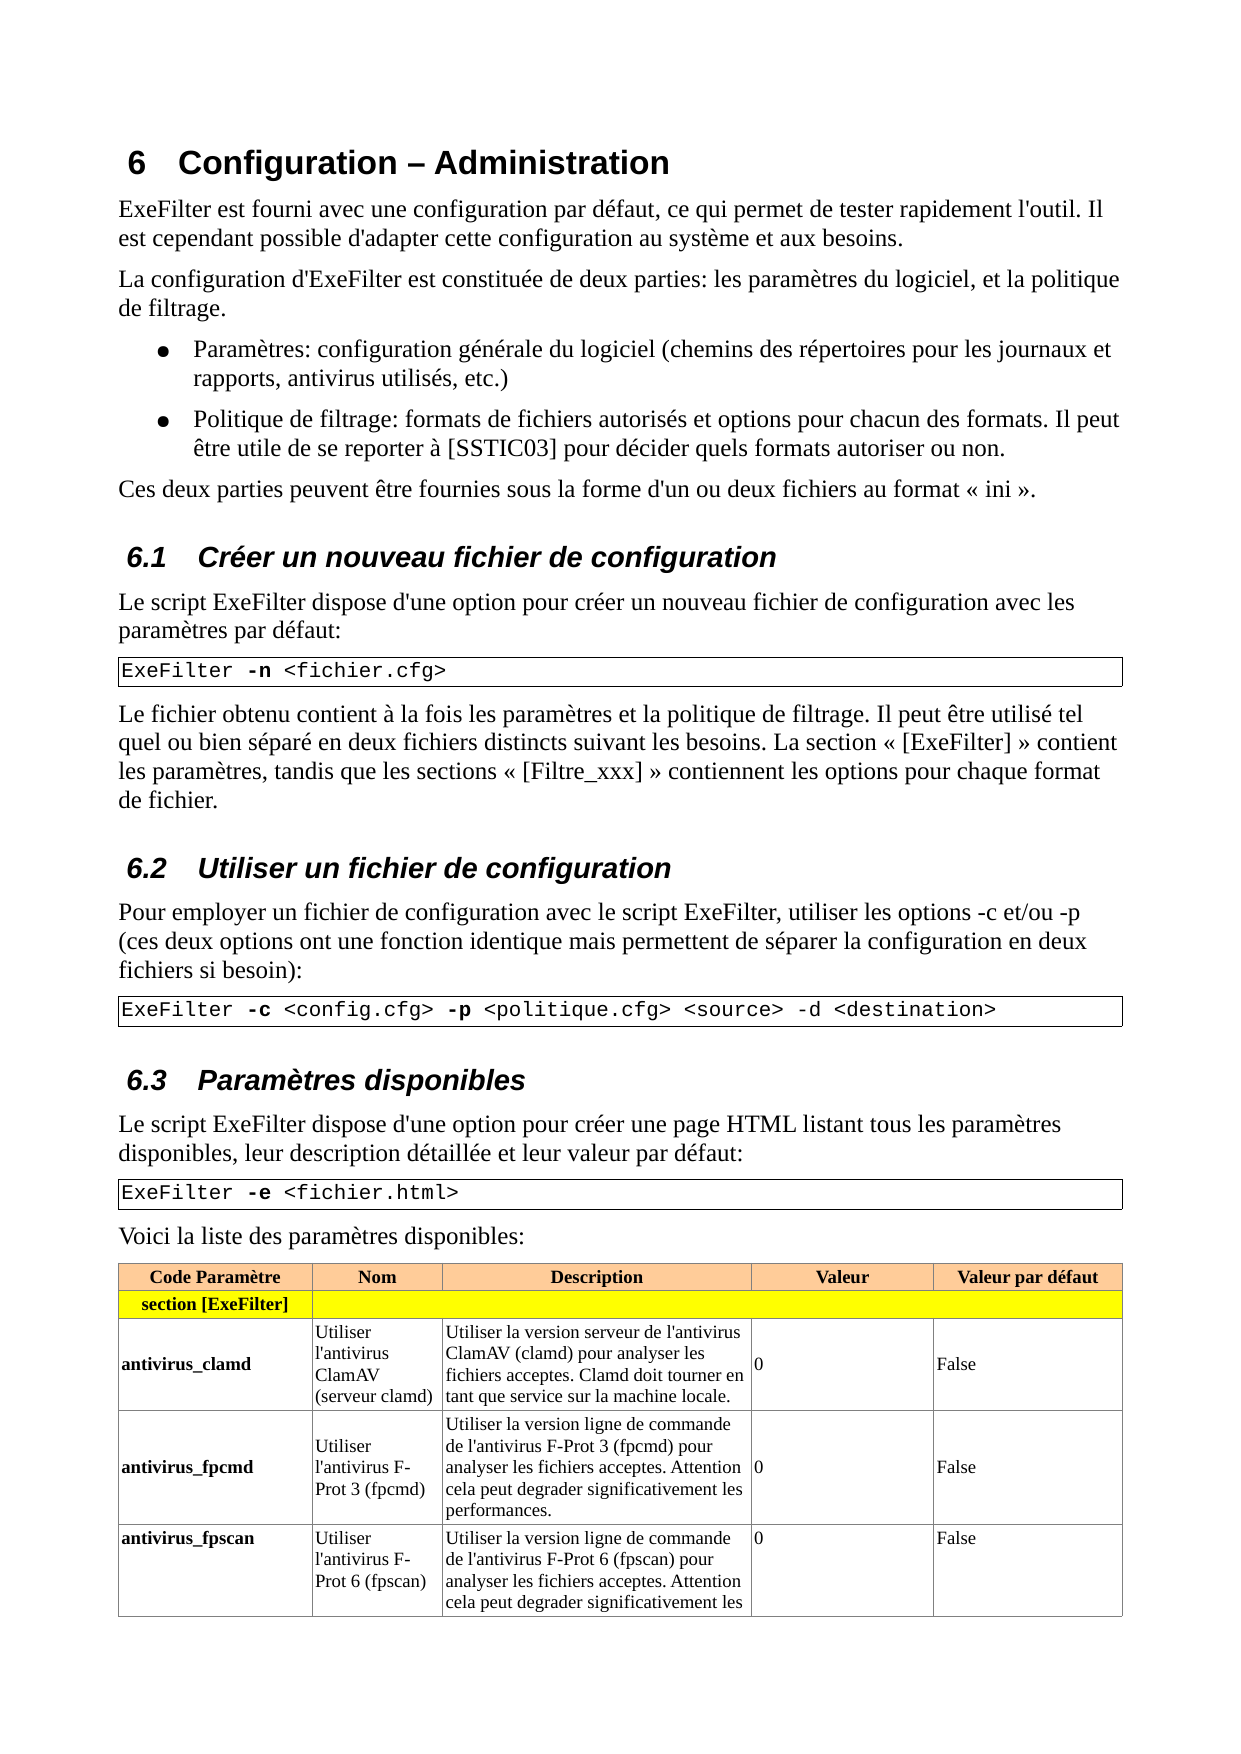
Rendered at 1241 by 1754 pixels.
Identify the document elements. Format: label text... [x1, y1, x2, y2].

subtitle Créer un nouveau fichier de configuration [118, 541, 1122, 574]
table_cell [313, 1291, 1122, 1318]
table_cell Utiliser l'antivirus ClamAV (serveur clamd) [313, 1319, 442, 1410]
table_cell Utiliser l'antivirus F-Prot 6 (fpscan) [313, 1525, 442, 1616]
subtitle Configuration – Administration [118, 143, 1122, 182]
subtitle Paramètres disponibles [118, 1063, 1122, 1097]
table_cell False [934, 1411, 1122, 1524]
text Le script ExeFilter dispose d'une option pour créer un nouveau fichier de configuration avec les paramètres par défaut: [118, 587, 1122, 644]
table_cell Utiliser la version ligne de commande de l'antivirus F-Prot 3 (fpcmd) pour analyser les fichiers acceptes. Attention cela peut degrader significativement les performances. [443, 1411, 751, 1524]
list Politique de filtrage: formats de fichiers autorisés et options pour chacun des formats. Il peut être utile de se reporter à [SSTIC03] pour décider quels formats autoriser ou non. [156, 404, 1122, 462]
table_cell False [934, 1319, 1122, 1410]
text Le script ExeFilter dispose d'une option pour créer une page HTML listant tous les paramètres disponibles, leur description détaillée et leur valeur par défaut: [118, 1109, 1122, 1167]
table_cell False [934, 1525, 1122, 1616]
text ExeFilter -e <fichier.html> [119, 1180, 1122, 1209]
table_header Code Paramètre [119, 1264, 312, 1290]
table_cell 0 [752, 1319, 933, 1410]
table_cell Utiliser la version ligne de commande de l'antivirus F-Prot 6 (fpscan) pour analyser les fichiers acceptes. Attention cela peut degrader significativement les [443, 1525, 751, 1616]
text Voici la liste des paramètres disponibles: [118, 1221, 1122, 1250]
table_header Valeur par défaut [934, 1264, 1122, 1290]
list Paramètres: configuration générale du logiciel (chemins des répertoires pour les journaux et rapports, antivirus utilisés, etc.) [156, 334, 1122, 392]
text Ces deux parties peuvent être fournies sous la forme d'un ou deux fichiers au format « ini ». [118, 474, 1122, 503]
table_cell Utiliser la version serveur de l'antivirus ClamAV (clamd) pour analyser les fichiers acceptes. Clamd doit tourner en tant que service sur la machine locale. [443, 1319, 751, 1410]
table_cell 0 [752, 1525, 933, 1616]
text ExeFilter -c <config.cfg> -p <politique.cfg> <source> -d <destination> [119, 997, 1122, 1026]
table_cell antivirus_fpscan [119, 1525, 312, 1616]
table_header Nom [313, 1264, 442, 1290]
table_cell antivirus_fpcmd [119, 1411, 312, 1524]
table_cell section [ExeFilter] [119, 1291, 312, 1318]
table_header Description [443, 1264, 751, 1290]
text ExeFilter -n <fichier.cfg> [119, 658, 1122, 686]
table_header Valeur [752, 1264, 933, 1290]
subtitle Utiliser un fichier de configuration [118, 851, 1122, 885]
text Le fichier obtenu contient à la fois les paramètres et la politique de filtrage. Il peut être utilisé tel quel ou bien séparé en deux fichiers distincts suivant les besoins. La section « [ExeFilter] » contient les paramètres, tandis que les sections « [Filtre_xxx] » contiennent les options pour chaque format de fichier. [118, 699, 1122, 814]
text ExeFilter est fourni avec une configuration par défaut, ce qui permet de tester rapidement l'outil. Il est cependant possible d'adapter cette configuration au système et aux besoins. [118, 194, 1122, 252]
table_cell Utiliser l'antivirus F-Prot 3 (fpcmd) [313, 1411, 442, 1524]
text La configuration d'ExeFilter est constituée de deux parties: les paramètres du logiciel, et la politique de filtrage. [118, 264, 1122, 322]
table_cell antivirus_clamd [119, 1319, 312, 1410]
table_cell 0 [752, 1411, 933, 1524]
text Pour employer un fichier de configuration avec le script ExeFilter, utiliser les options -c et/ou -p (ces deux options ont une fonction identique mais permettent de séparer la configuration en deux fichiers si besoin): [118, 897, 1122, 983]
